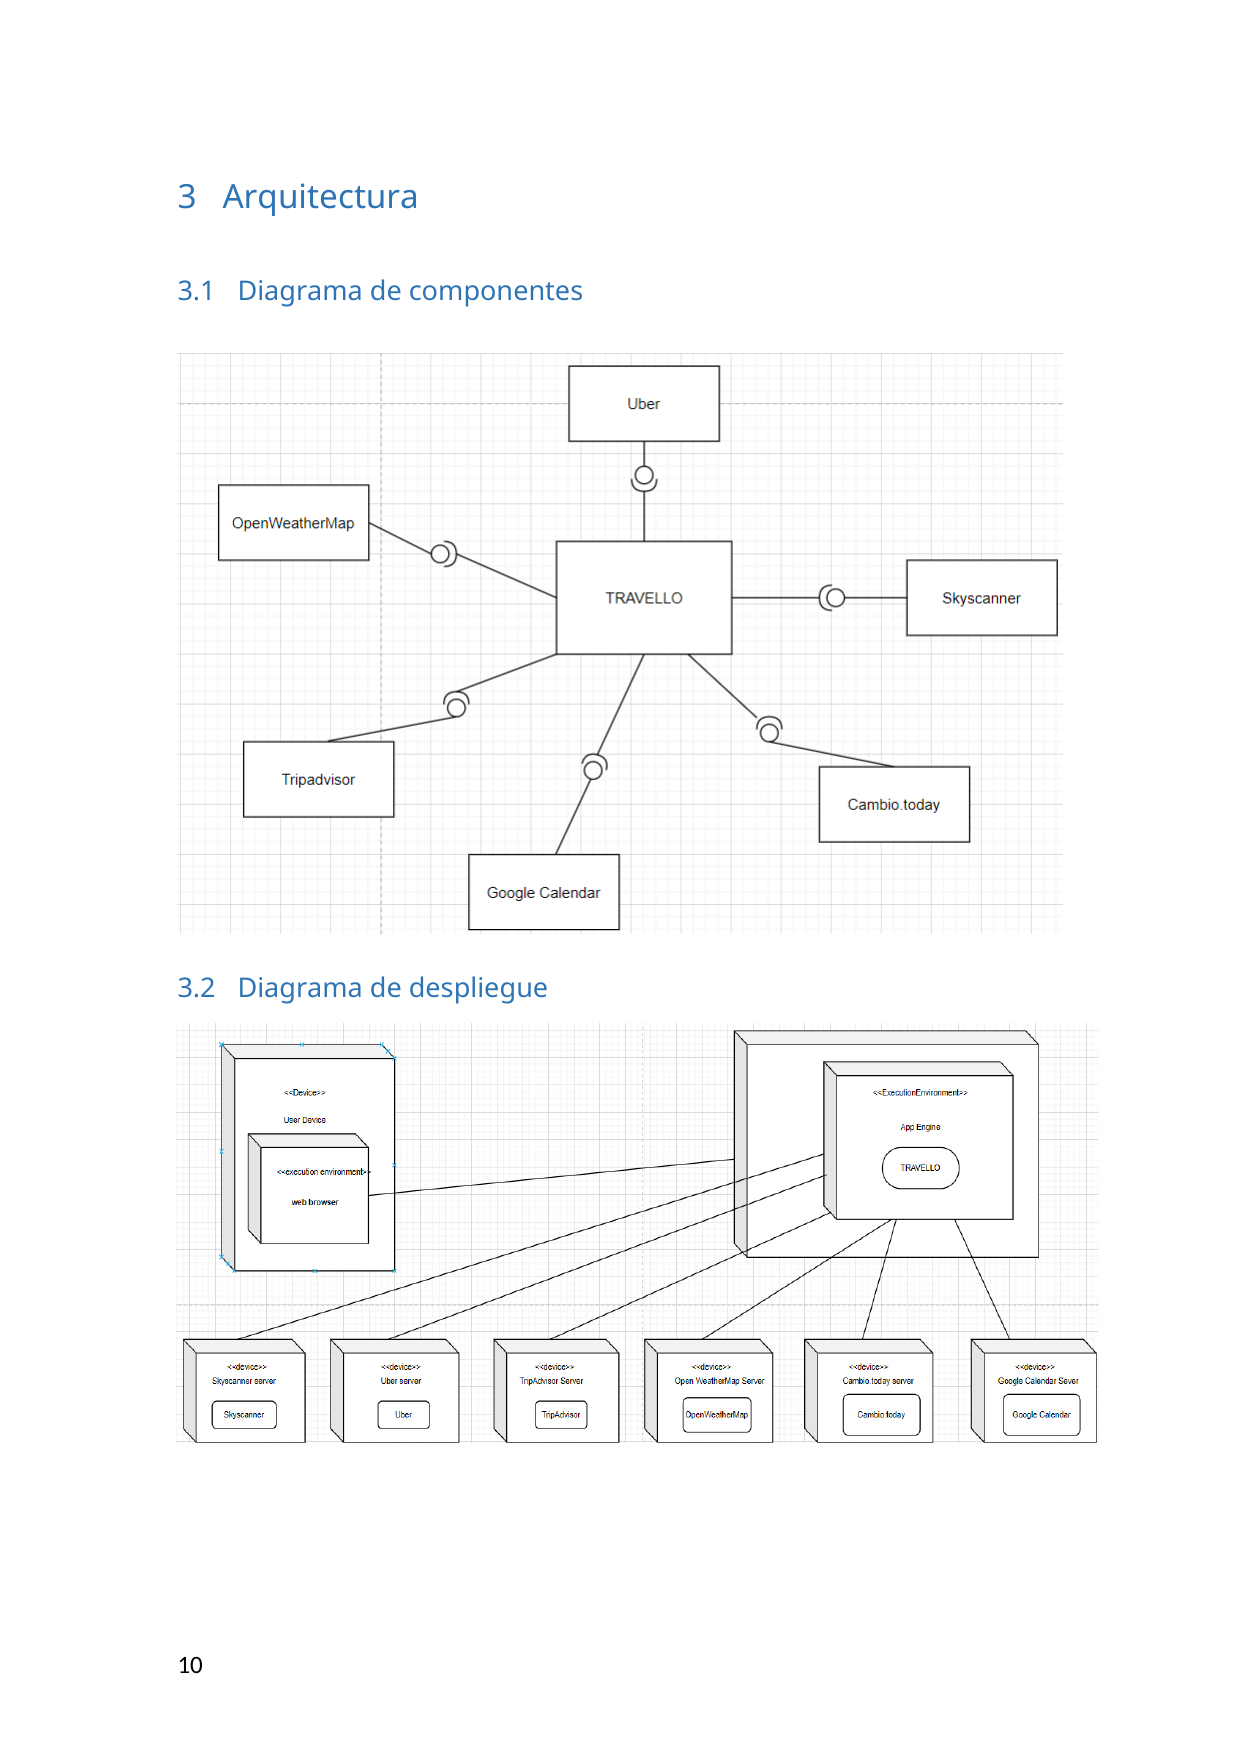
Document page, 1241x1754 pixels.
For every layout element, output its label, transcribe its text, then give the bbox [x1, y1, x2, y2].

subtitle Diagrama de despliegue [177, 969, 1063, 1006]
subtitle Arquitectura [177, 173, 1063, 218]
picture [177, 353, 1063, 934]
picture [176, 1023, 1099, 1443]
subtitle Diagrama de componentes [177, 271, 1063, 308]
